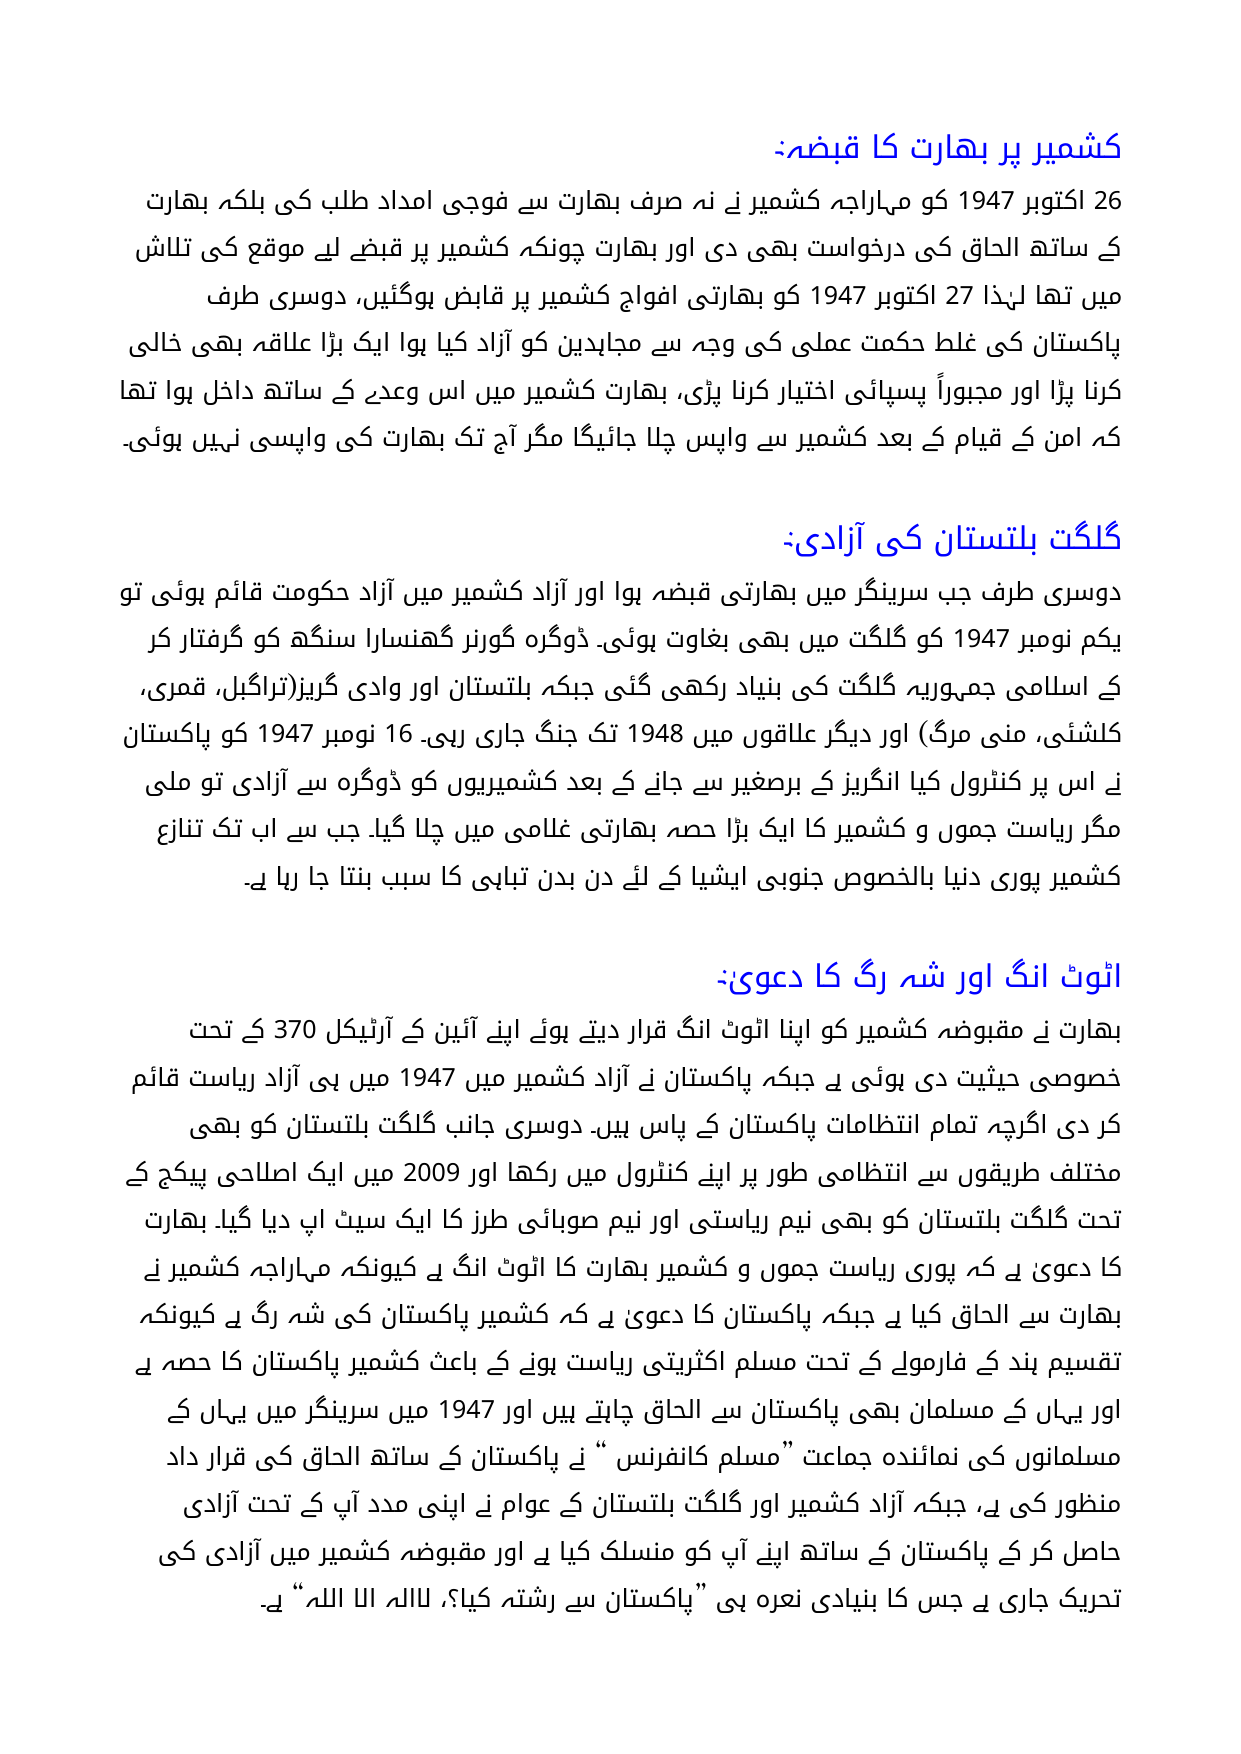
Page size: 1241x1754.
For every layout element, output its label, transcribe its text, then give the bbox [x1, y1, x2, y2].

text آزاد حکومت کا قیام: 24 اکتوبر 1947ء کو موجودہ آزاد کشمیر میں آزاد حکومت قائم کرنے کا اعلان کیا گیا جس کے پہلے صدر غلام نبی گلگار قرار پائے۔ تقسیم ہند کے فارمولے کے مطابق ریاست جموں و کشمیر میں 85 فیصد مسلمان ہونے کی وجہ سے یہ ریاست پاکستان کا حصہ بننا تھی مگر حکمراں چونکہ ڈوگرہ تھا اس لئے اس کی کوشش رہی کہ ریاست کو بھارت کا حصہ بنایا جائے یا اس کی خود مختار حیثیت کو بحال رکھا جائے جبکہ مسلمانوں کا مطالبہ ریاست کو پاکستان کا حصہ بنانا تھا مگر ڈوگرہ تاخیری حربے استعمال کرتا رہا یہی وجہ ہے کہ 24 اکتوبر 1947 کو آزاد کشمیر میں آزاد حکومت کے قیام کے ساتھ ہی مجاہدین نے سرینگر کی طرف رخ کیا اور سرینگر تک کے علاقے پر قبضہ کرلیا اور مہاراجہ کشمیر دارالحکومت سے بھاگ کر جموں چلے گیا۔ کشمیر پر بھارت کا قبضہ: 26 اکتوبر 1947 کو مہاراجہ کشمیر نے نہ صرف بھارت سے فوجی امداد طلب کی بلکہ بھارت کے ساتھ الحاق کی درخواست بھی دی اور بھارت چونکہ کشمیر پر قبضے لیے موقع کی تلاش میں تھا لہٰذا 27 اکتوبر 1947 کو بھارتی افواج کشمیر پر قابض ہوگئیں، دوسری طرف پاکستان کی غلط حکمت عملی کی وجہ سے مجاہدین کو آزاد کیا ہوا ایک بڑا علاقہ بھی خالی کرنا پڑا اور مجبوراً پسپائی اختیار کرنا پڑی، بھارت کشمیر میں اس وعدے کے ساتھ داخل ہوا تھا کہ امن کے قیام کے بعد کشمیر سے واپس چلا جائیگا مگر آج تک بھارت کی واپسی نہیں ہوئی۔ گلگت بلتستان کی آزادی: دوسری طرف جب سرینگر میں بھارتی قبضہ ہوا اور آزاد کشمیر میں آزاد حکومت قائم ہوئی تو یکم نومبر 1947 کو گلگت میں بھی بغاوت ہوئی۔ ڈوگرہ گورنر گھنسارا سنگھ کو گرفتار کر کے اسلامی جمہوریہ گلگت کی بنیاد رکھی گئی جبکہ بلتستان اور وادی گریز(تراگبل، قمری، کلشئی، منی مرگ) اور دیگر علاقوں میں 1948 تک جنگ جاری رہی۔ 16 نومبر 1947 کو پاکستان نے اس پر کنٹرول کیا انگریز کے برصغیر سے جانے کے بعد کشمیریوں کو ڈوگرہ سے آزادی تو ملی مگر ریاست جموں و کشمیر کا ایک بڑا حصہ بھارتی غلامی میں چلا گیا۔ جب سے اب تک تنازع کشمیر پوری دنیا بالخصوص جنوبی ایشیا کے لئے دن بدن تباہی کا سبب بنتا جا رہا ہے۔ [118, 118, 1122, 900]
text اٹوٹ انگ اور شہ رگ کا دعویٰ: بھارت نے مقبوضہ کشمیر کو اپنا اٹوٹ انگ قرار دیتے ہوئے اپنے آئین کے آرٹیکل 370 کے تحت خصوصی حیثیت دی ہوئی ہے جبکہ پاکستان نے آزاد کشمیر میں 1947 میں ہی آزاد ریاست قائم کر دی اگرچہ تمام انتظامات پاکستان کے پاس ہیں۔ دوسری جانب گلگت بلتستان کو بھی مختلف طریقوں سے انتظامی طور پر اپنے کنٹرول میں رکھا اور 2009 میں ایک اصلاحی پیکج کے تحت گلگت بلتستان کو بھی نیم ریاستی اور نیم صوبائی طرز کا ایک سیٹ اپ دیا گیا۔ بھارت کا دعویٰ ہے کہ پوری ریاست جموں و کشمیر بھارت کا اٹوٹ انگ ہے کیونکہ مہاراجہ کشمیر نے بھارت سے الحاق کیا ہے جبکہ پاکستان کا دعویٰ ہے کہ کشمیر پاکستان کی شہ رگ ہے کیونکہ تقسیم ہند کے فارمولے کے تحت مسلم اکثریتی ریاست ہونے کے باعث کشمیر پاکستان کا حصہ ہے اور یہاں کے مسلمان بھی پاکستان سے الحاق چاہتے ہیں اور 1947 میں سرینگر میں یہاں کے مسلمانوں کی نمائندہ جماعت ”مسلم کانفرنس “ نے پاکستان کے ساتھ الحاق کی قرار داد منظور کی ہے، جبکہ آزاد کشمیر اور گلگت بلتستان کے عوام نے اپنی مدد آپ کے تحت آزادی حاصل کر کے پاکستان کے ساتھ اپنے آپ کو منسلک کیا ہے اور مقبوضہ کشمیر میں آزادی کی تحریک جاری ہے جس کا بنیادی نعرہ ہی ”پاکستان سے رشتہ کیا؟، لاالہ الا اللہ“ ہے۔ تنازع کشمیر اقوام متحدہ میں: یکم جنوری 1948 کو بھارت اقوام متحدہ میں خود گیا جس پر 17 جنوری 1948 کو اقوام متحدہ نے ایک قرار داد منظور کی اور 20 جنوری کو پاکستان بھارت کمیشن قائم کیا جس کی سفارشات کی روشنی میں 5 اگست 1948 اور یکم جنوری 1949 کی اقوام متحدہ کی قرار دادوں کے مطابق 84 ہزار 471 مربع میل پر پھیلی ہوئی پوری ریاست جموں و کشمیر متنازع ہے، اس میں وہ تمام حصے شامل ہیں جو پاکستان، بھارت اور چین کے پاس ہیں۔ اقوام متحدہ نے 17 اپریل 1948، 13 اگست 1948، 5 جنوری 1949 اور 23 دسمبر1952 کو کشمیریوں کو استصواب رائے کا حق دینے کی قراردادیں پاس کی ہیں۔ اقوام متحدہ کی قراردادوں کے مطابق کشمیریوں کی قسمت کا فیصلہ اقوام متحدہ کی نگرانی میں استصواب رائے سے کیا جائیگا مگر بھارت نے عالمی اور مقامی طور پر ہونے والے معاہدوں سے انحراف کیا ہے۔ یہی وجہ ہے کہ بھارت کے زیر قبضہ ریاست جموں و کشمیر کے علاقوں میں 1950 کے بعد ہی بے چینی پھیلنا شروع ہوئی، مختلف ادوار میں مقبوضہ کشمیر میں آزادی کی جنگ شروع کی گئی مگر بھارت نے عالمی انصاف کے ٹھیکیداروں کی پس پردہ حمایت کے باعث وقتی طور پر کشمیریوں کی آزادی کی تحریک کو دبانے کی کوشش کی۔ یہ بات درست ہے کہ اقوام متحدہ نے ابتدائی 9 سالوں میں تنازع کشمیر کے حل کے لئے کوششیں کیں مگر پھر تنازع کشمیر بھی عالمی سیاست کی نذر ہوگیا۔ 1948 سے 1957 تک روس اقوام متحدہ میں غیر جانبدار رہا مگر بعد میں 20 فروری 1957 اور 22 جون 1962 کو کشمیر کے حوالے سے اقوام متحدہ کی قراردوں کو ویٹواور بھارت کی حمایت کرتا رہا۔ تنازع کشمیر اور پاک بھارت جنگیں: تنازع کشمیر کے حوالے سے پاکستان اور بھارت کے مابین 1947 سے 1948 تک، 1965 اور کارگل جنگ بھی ہو چکی ہیں۔ اگرچہ 1971 کی جنگ بھی دونوں ملکوں کے مابین ہوئی مگر اس کا تعلق تنازع کشمیر سے براہ راست نہیں البتہ بھارت کی مشرقی پاکستان میں مداخلت کی بڑی وجہ کشمیر ہی تھا۔ اب بھی یہ صورتحال ہے کہ دونوں ملکوں کے مابین کبھی بھی ایٹمی جنگ ہو سکتی ہے۔ کشمیریوں نے 1931 میں مجلس احرار اسلام کی تحریک پر آزادی کی جو جدوجہد شروع کی وہ مرحلہ وار آج بھی جاری ہے۔ [118, 900, 1122, 1623]
